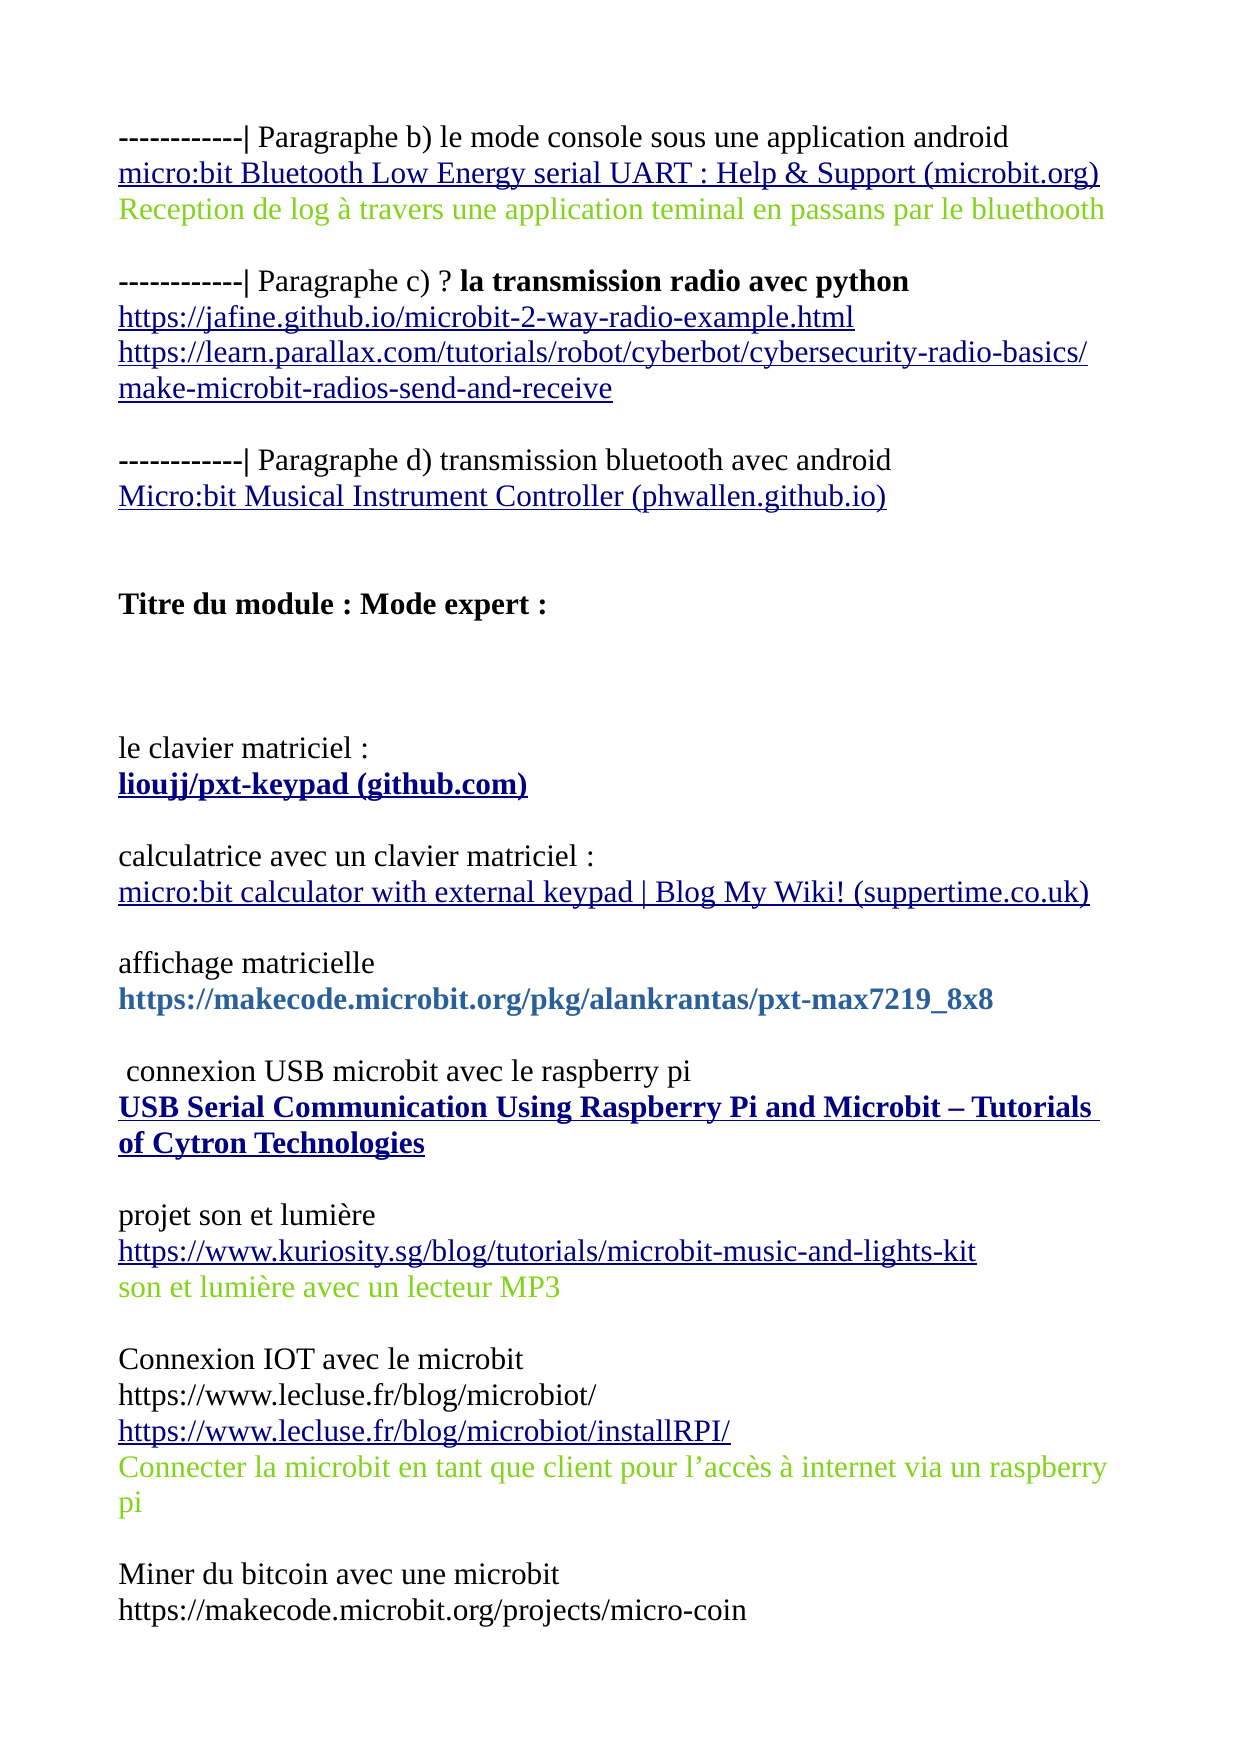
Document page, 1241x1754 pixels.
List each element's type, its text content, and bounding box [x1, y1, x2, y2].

text Reception de log à travers une application teminal en passans par le bluethooth [118, 190, 1122, 226]
text https://learn.parallax.com/tutorials/robot/cyberbot/cybersecurity-radio-basics/make-microbit-radios-send-and-receive [118, 334, 1122, 406]
text Titre du module : Mode expert : [118, 585, 1122, 621]
text micro:bit calculator with external keypad | Blog My Wiki! (suppertime.co.uk) [118, 873, 1122, 909]
text Connexion IOT avec le microbit [118, 1340, 1122, 1376]
text https://www.lecluse.fr/blog/microbiot/installRPI/ [118, 1412, 1122, 1448]
text USB Serial Communication Using Raspberry Pi and Microbit – Tutorials of Cytron Technologies [118, 1088, 1122, 1160]
text ------------| Paragraphe b) le mode console sous une application android [118, 118, 1122, 154]
text https://makecode.microbit.org/pkg/alankrantas/pxt-max7219_8x8 [118, 981, 1122, 1017]
text micro:bit Bluetooth Low Energy serial UART : Help & Support (microbit.org) [118, 154, 1122, 190]
text affichage matricielle [118, 945, 1122, 981]
text projet son et lumière [118, 1196, 1122, 1232]
text son et lumière avec un lecteur MP3 [118, 1268, 1122, 1304]
text Connecter la microbit en tant que client pour l’accès à internet via un raspberry pi [118, 1448, 1122, 1520]
text https://www.kuriosity.sg/blog/tutorials/microbit-music-and-lights-kit [118, 1232, 1122, 1268]
text Micro:bit Musical Instrument Controller (phwallen.github.io) [118, 477, 1122, 513]
text https://makecode.microbit.org/projects/micro-coin [118, 1592, 1122, 1627]
text ------------| Paragraphe d) transmission bluetooth avec android [118, 442, 1122, 477]
text lioujj/pxt-keypad (github.com) [118, 765, 1122, 801]
text https://www.lecluse.fr/blog/microbiot/ [118, 1376, 1122, 1412]
text le clavier matriciel : [118, 729, 1122, 765]
text Miner du bitcoin avec une microbit [118, 1556, 1122, 1592]
text connexion USB microbit avec le raspberry pi [118, 1052, 1122, 1088]
text https://jafine.github.io/microbit-2-way-radio-example.html [118, 298, 1122, 334]
text calculatrice avec un clavier matriciel : [118, 837, 1122, 873]
text ------------| Paragraphe c) ? la transmission radio avec python [118, 262, 1122, 298]
